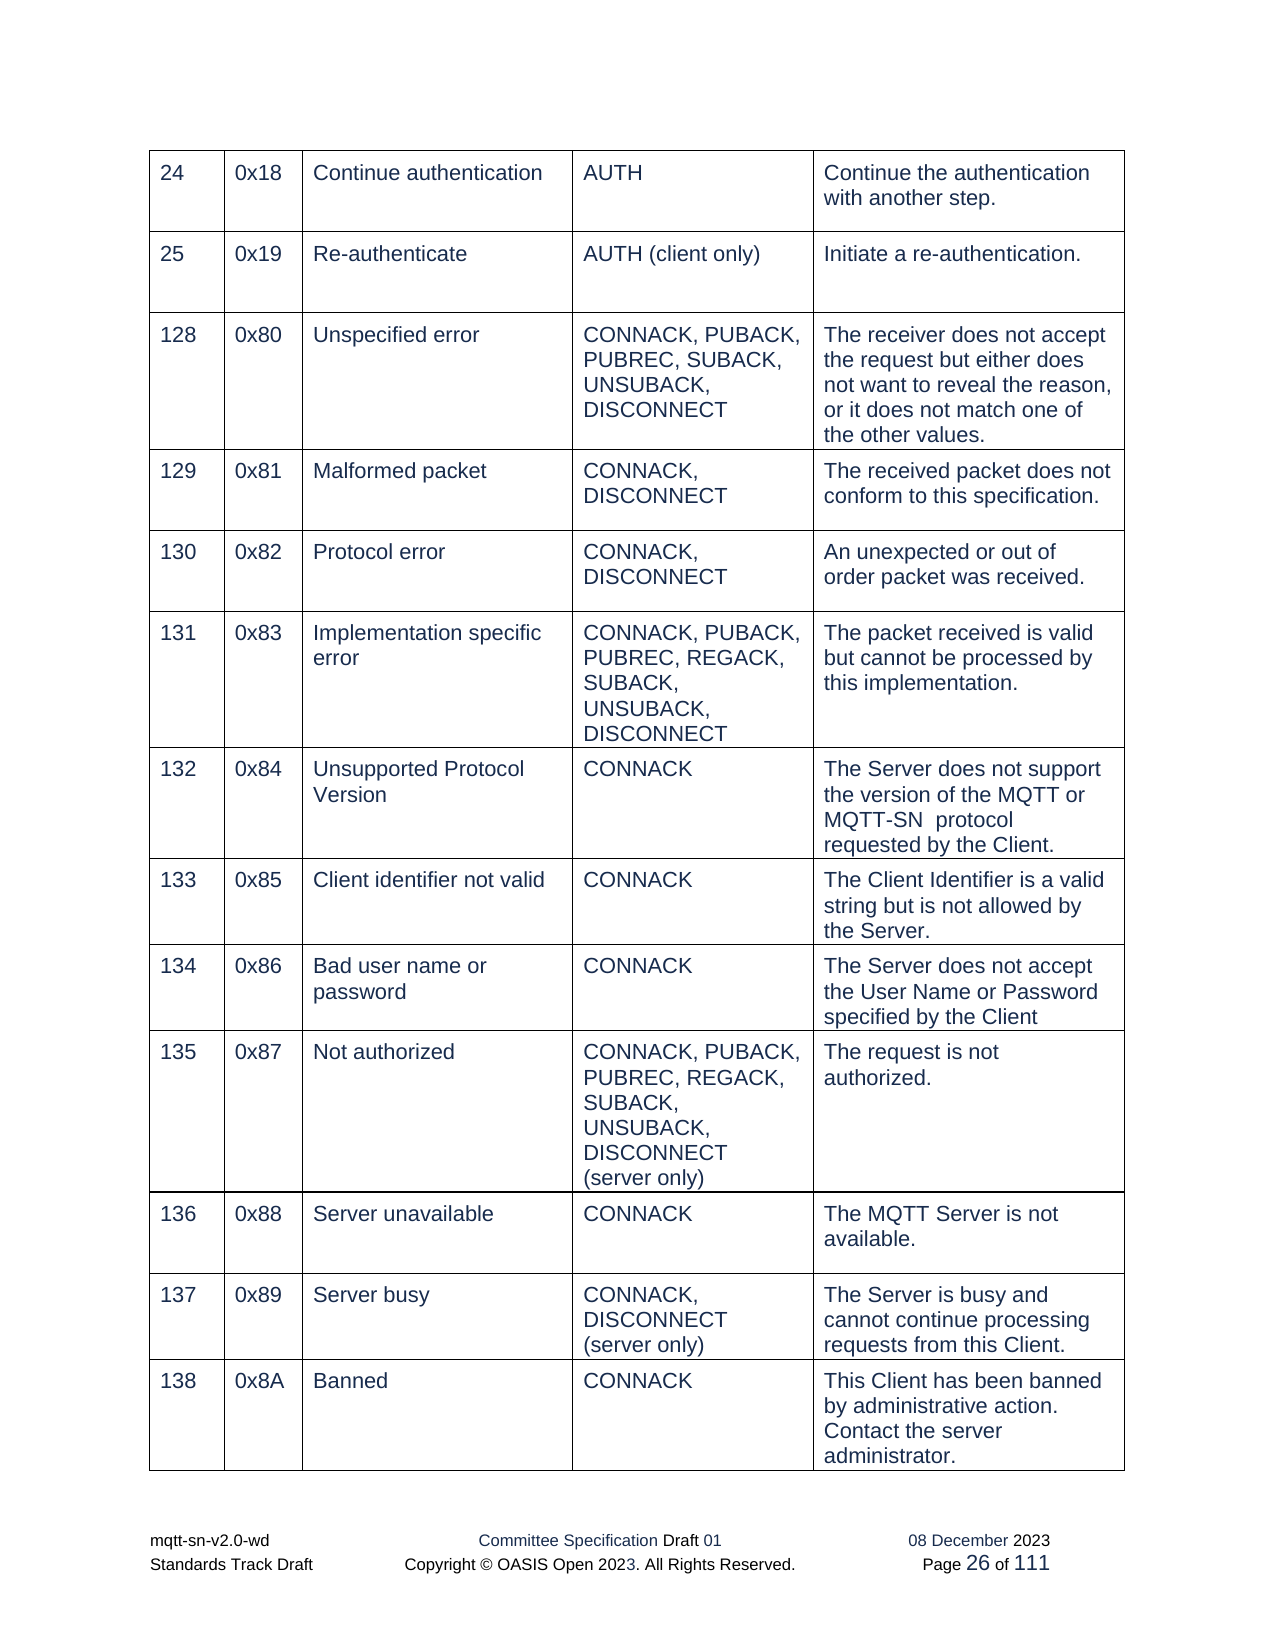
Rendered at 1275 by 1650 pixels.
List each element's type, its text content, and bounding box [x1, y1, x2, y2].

table_cell CONNACK [573, 945, 813, 1030]
table_cell AUTH (client only) [573, 232, 813, 312]
table_cell Protocol error [303, 531, 572, 611]
table_cell Initiate a re-authentication. [814, 232, 1124, 312]
table_cell Unspecified error [303, 313, 572, 448]
table_cell 0x84 [225, 748, 302, 858]
table_cell 129 [150, 450, 224, 529]
table_cell 0x87 [225, 1031, 302, 1191]
table_cell CONNACK [573, 1193, 813, 1272]
table_cell 131 [150, 612, 224, 747]
table_cell 0x83 [225, 612, 302, 747]
table_cell 135 [150, 1031, 224, 1191]
table_cell The packet received is valid but cannot be processed by this implementation. [814, 612, 1124, 747]
table_cell The Server does not accept the User Name or Password specified by the Client [814, 945, 1124, 1030]
table_cell Re-authenticate [303, 232, 572, 312]
table_cell 132 [150, 748, 224, 858]
table_cell The Server does not support the version of the MQTT or MQTT-SN protocol requested by the Client. [814, 748, 1124, 858]
table_cell 0x82 [225, 531, 302, 611]
table_cell AUTH [573, 151, 813, 231]
table_cell 24 [150, 151, 224, 231]
table_cell Banned [303, 1360, 572, 1469]
table_cell Bad user name or password [303, 945, 572, 1030]
table_cell 136 [150, 1193, 224, 1272]
table_cell Malformed packet [303, 450, 572, 529]
table_cell 0x80 [225, 313, 302, 448]
table_cell CONNACK [573, 1360, 813, 1469]
table_cell 0x88 [225, 1193, 302, 1272]
table_cell 25 [150, 232, 224, 312]
table_cell Unsupported Protocol Version [303, 748, 572, 858]
table_cell 0x89 [225, 1274, 302, 1358]
table_cell The receiver does not accept the request but either does not want to reveal the reason, or it does not match one of the other values. [814, 313, 1124, 448]
table_cell CONNACK [573, 748, 813, 858]
table_cell CONNACK, DISCONNECT [573, 531, 813, 611]
table_cell Server busy [303, 1274, 572, 1358]
table_cell 137 [150, 1274, 224, 1358]
table_cell 0x81 [225, 450, 302, 529]
table_cell Implementation specific error [303, 612, 572, 747]
table_cell 134 [150, 945, 224, 1030]
table_cell Not authorized [303, 1031, 572, 1191]
table_cell CONNACK, DISCONNECT (server only) [573, 1274, 813, 1358]
table_cell 0x85 [225, 859, 302, 944]
table_cell An unexpected or out of order packet was received. [814, 531, 1124, 611]
table_cell Client identifier not valid [303, 859, 572, 944]
table_cell 0x86 [225, 945, 302, 1030]
table_cell 128 [150, 313, 224, 448]
table_cell CONNACK [573, 859, 813, 944]
table_cell The request is not authorized. [814, 1031, 1124, 1191]
table_cell CONNACK, DISCONNECT [573, 450, 813, 529]
table_cell The received packet does not conform to this specification. [814, 450, 1124, 529]
table_cell Server unavailable [303, 1193, 572, 1272]
table_cell 133 [150, 859, 224, 944]
table_cell 130 [150, 531, 224, 611]
table_cell CONNACK, PUBACK, PUBREC, REGACK, SUBACK, UNSUBACK, DISCONNECT (server only) [573, 1031, 813, 1191]
table_cell This Client has been banned by administrative action. Contact the server administrator. [814, 1360, 1124, 1469]
table_cell CONNACK, PUBACK, PUBREC, REGACK, SUBACK, UNSUBACK, DISCONNECT [573, 612, 813, 747]
table_cell Continue the authentication with another step. [814, 151, 1124, 231]
table_cell CONNACK, PUBACK, PUBREC, SUBACK, UNSUBACK, DISCONNECT [573, 313, 813, 448]
table_cell The Client Identifier is a valid string but is not allowed by the Server. [814, 859, 1124, 944]
table_cell 0x8A [225, 1360, 302, 1469]
table_cell The Server is busy and cannot continue processing requests from this Client. [814, 1274, 1124, 1358]
table_cell 138 [150, 1360, 224, 1469]
table_cell 0x19 [225, 232, 302, 312]
table_cell Continue authentication [303, 151, 572, 231]
table_cell 0x18 [225, 151, 302, 231]
table_cell The MQTT Server is not available. [814, 1193, 1124, 1272]
